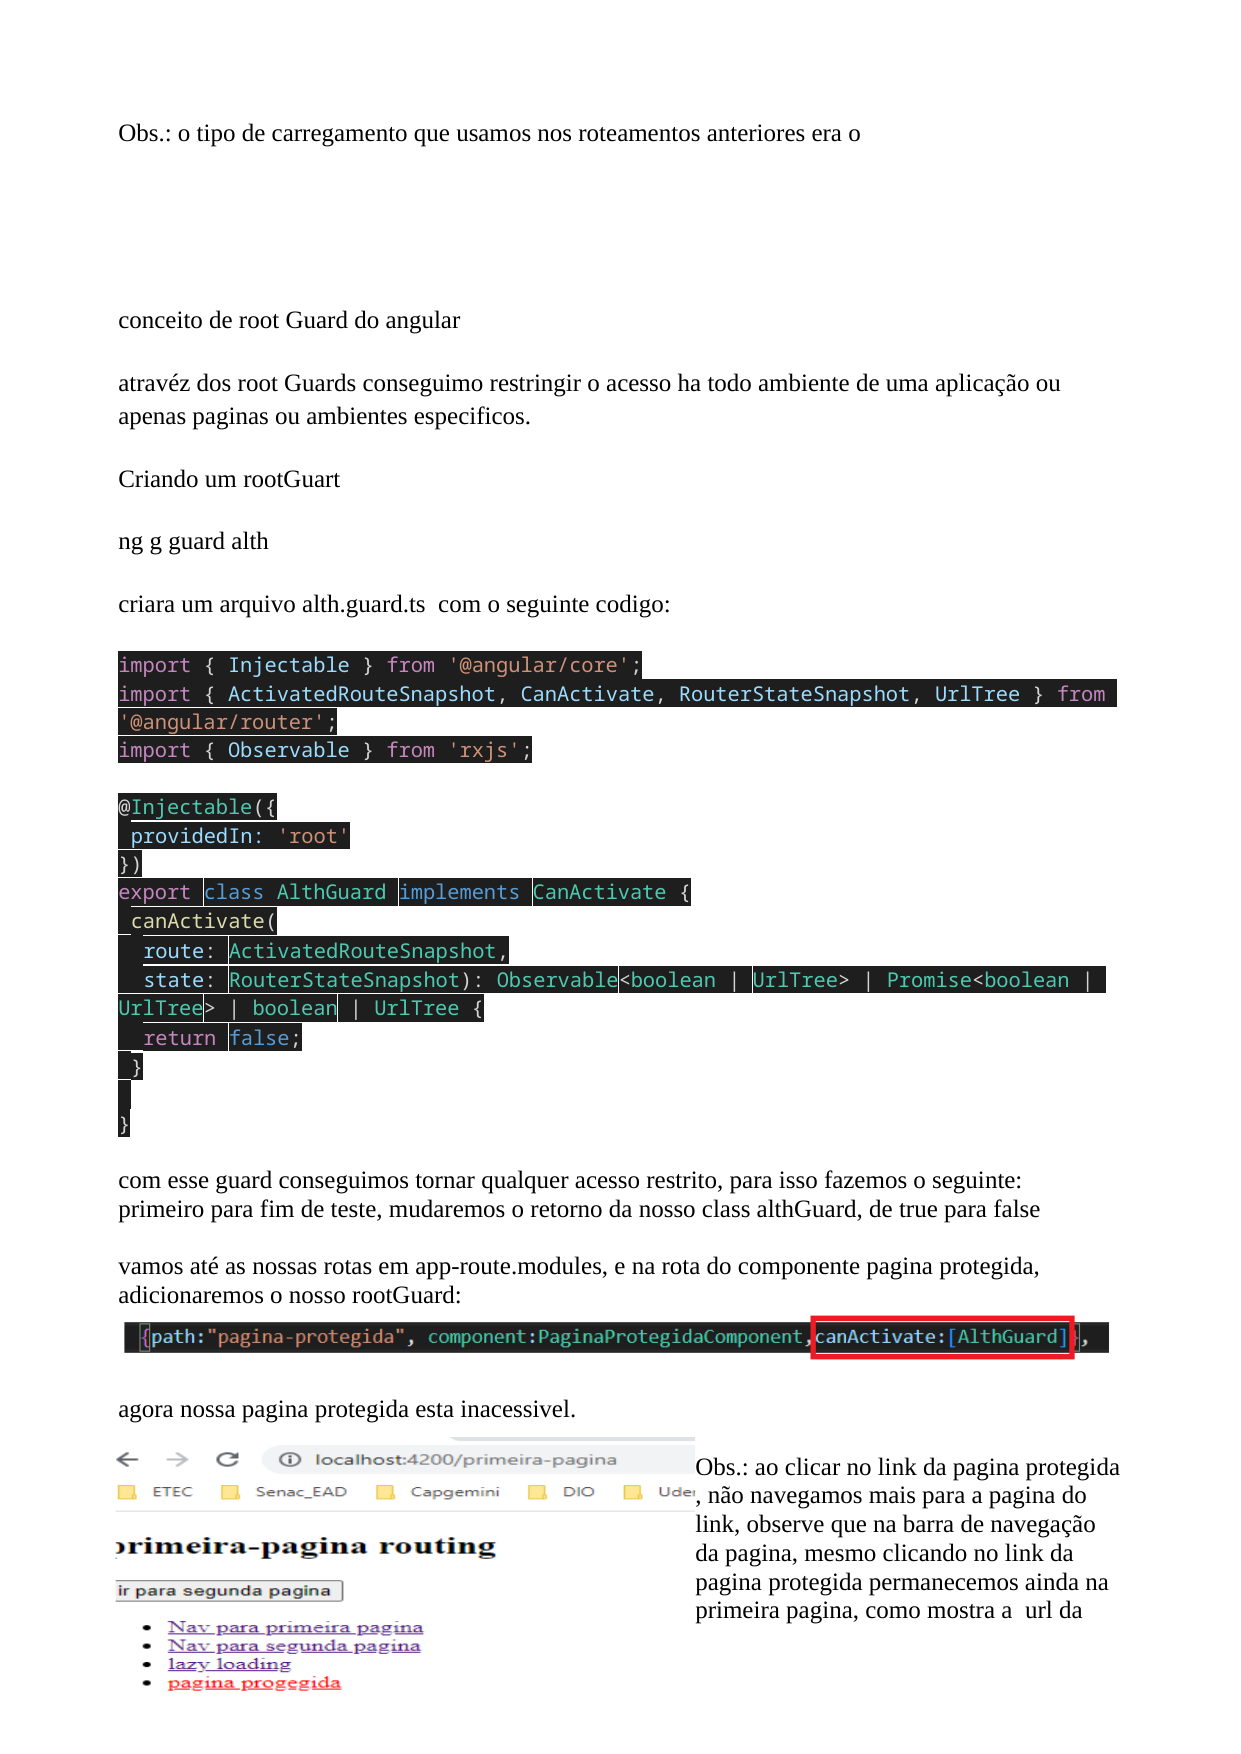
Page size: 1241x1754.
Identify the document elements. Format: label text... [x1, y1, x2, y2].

text export class AlthGuard implements CanActivate { [118, 877, 1122, 906]
text canActivate( [118, 906, 1122, 935]
text import { Observable } from 'rxjs'; [118, 735, 1122, 763]
text Criando um rootGuart [118, 464, 1122, 492]
picture [118, 1308, 1123, 1366]
text conceito de root Guard do angular [118, 306, 1122, 334]
text atravéz dos root Guards conseguimo restringir o acesso ha todo ambiente de uma aplicação ou apenas paginas ou ambientes especificos. [118, 368, 1122, 430]
text ng g guard alth [118, 526, 1122, 555]
text } [118, 1109, 1122, 1137]
text primeiro para fim de teste, mudaremos o retorno da nosso class althGuard, de true para false [118, 1194, 1122, 1223]
text agora nossa pagina protegida esta inacessivel. [118, 1394, 1122, 1423]
text com esse guard conseguimos tornar qualquer acesso restrito, para isso fazemos o seguinte: [118, 1165, 1122, 1194]
picture [115, 1437, 696, 1707]
text criara um arquivo alth.guard.ts com o seguinte codigo: [118, 589, 1122, 617]
text Obs.: ao clicar no link da pagina protegida , não navegamos mais para a pagina do link, observe que na barra de navegação da pagina, mesmo clicando no link da pagina protegida permanecemos ainda na primeira pagina, como mostra a url da [696, 1452, 1122, 1624]
text return false; [118, 1022, 1122, 1051]
text state: RouterStateSnapshot): Observable<boolean | UrlTree> | Promise<boolean | UrlTree> | boolean | UrlTree { [118, 964, 1122, 1022]
text import { Injectable } from '@angular/core'; [118, 651, 1122, 679]
text Obs.: o tipo de carregamento que usamos nos roteamentos anteriores era o [118, 118, 1122, 147]
text }) [118, 849, 1122, 877]
text import { ActivatedRouteSnapshot, CanActivate, RouterStateSnapshot, UrlTree } from '@angular/router'; [118, 679, 1122, 735]
text route: ActivatedRouteSnapshot, [118, 935, 1122, 964]
text vamos até as nossas rotas em app-route.modules, e na rota do componente pagina protegida, adicionaremos o nosso rootGuard: [118, 1251, 1122, 1308]
text @Injectable({ [118, 792, 1122, 820]
text providedIn: 'root' [118, 820, 1122, 849]
text } [118, 1051, 1122, 1080]
